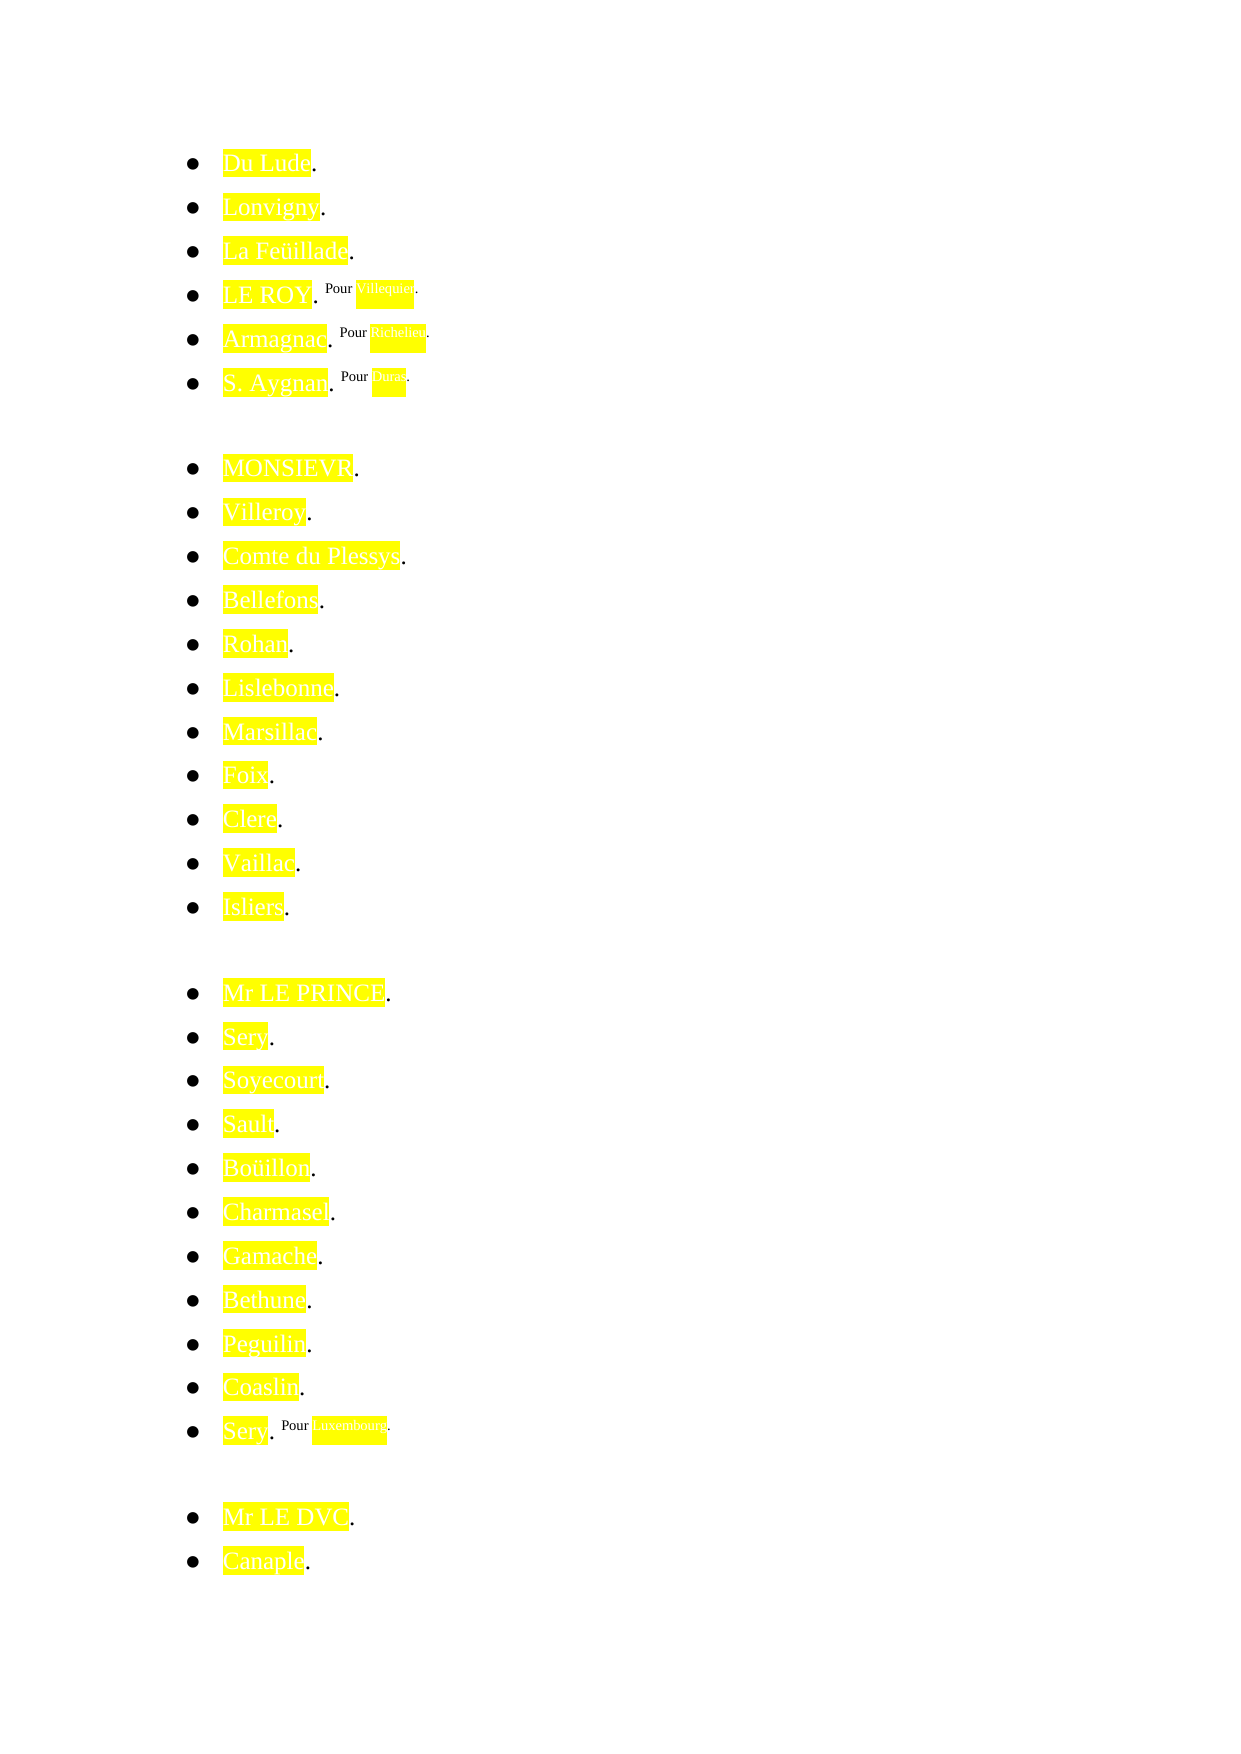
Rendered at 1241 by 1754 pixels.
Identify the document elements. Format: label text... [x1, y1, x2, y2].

list Du Lude. [185, 148, 1093, 178]
list Soyecourt. [185, 1064, 1093, 1095]
list Mr LE PRINCE. [185, 977, 1093, 1007]
list Charmasel. [185, 1196, 1093, 1227]
list Comte du Plessys. [185, 540, 1093, 571]
list Mr LE DVC. [185, 1501, 1093, 1532]
list La Feüillade. [185, 235, 1093, 266]
list Sery. Pour Luxembourg. [185, 1415, 1093, 1446]
list Foix. [185, 759, 1093, 790]
list Boüillon. [185, 1152, 1093, 1183]
list Marsillac. [185, 716, 1093, 746]
list Isliers. [185, 891, 1093, 922]
list Bethune. [185, 1284, 1093, 1314]
list Armagnac. Pour Richelieu. [185, 323, 1093, 353]
list Lislebonne. [185, 672, 1093, 702]
list Coaslin. [185, 1372, 1093, 1402]
list Canaple. [185, 1545, 1093, 1576]
list MONSIEVR. [185, 453, 1093, 483]
list Rohan. [185, 628, 1093, 658]
list S. Aygnan. Pour Duras. [185, 367, 1093, 397]
list Gamache. [185, 1240, 1093, 1271]
list Lonvigny. [185, 191, 1093, 222]
list Sault. [185, 1108, 1093, 1139]
list LE ROY. Pour Villequier. [185, 279, 1093, 310]
list Bellefons. [185, 584, 1093, 615]
list Clere. [185, 803, 1093, 834]
list Peguilin. [185, 1328, 1093, 1358]
list Villeroy. [185, 496, 1093, 527]
list Vaillac. [185, 847, 1093, 878]
list Sery. [185, 1021, 1093, 1051]
